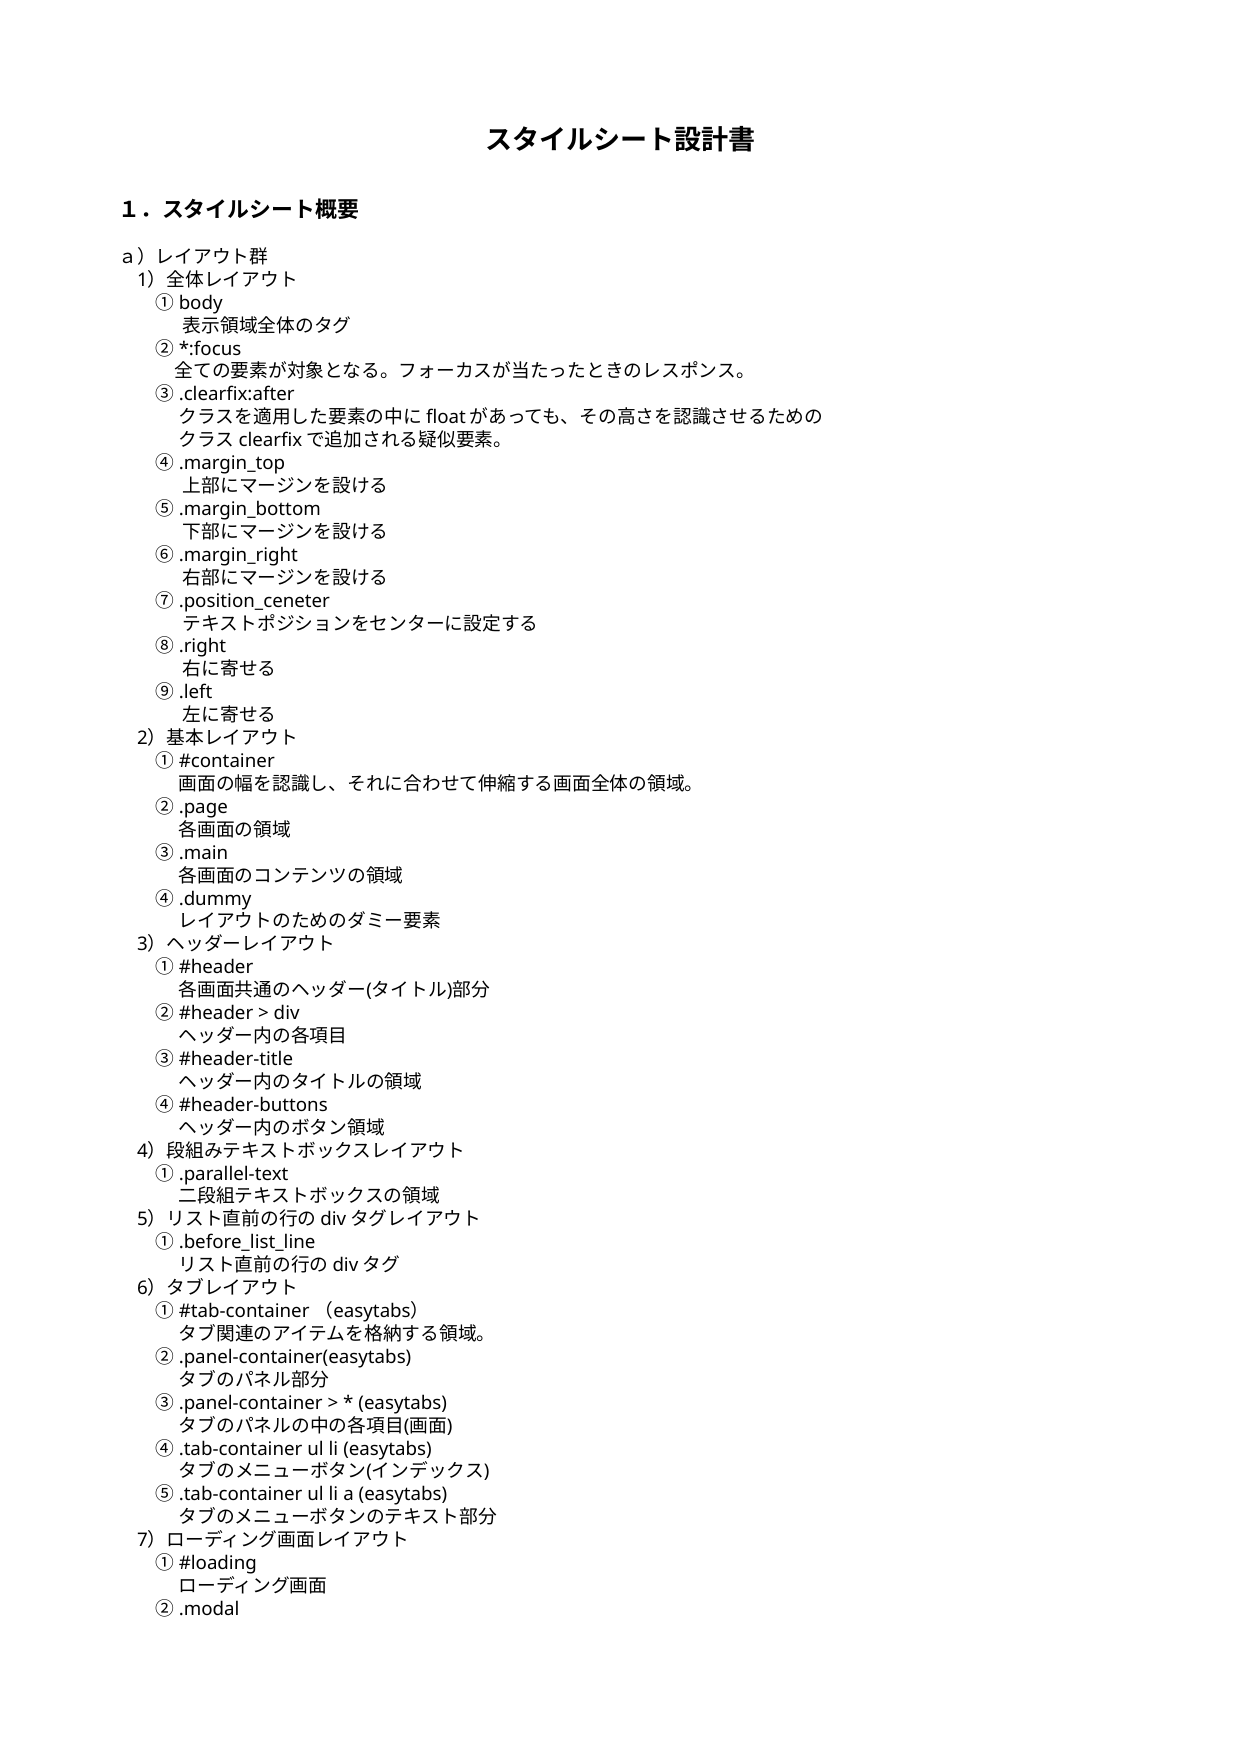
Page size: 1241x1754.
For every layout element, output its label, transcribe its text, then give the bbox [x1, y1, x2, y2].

text ⑤ .margin_bottom [118, 497, 1122, 520]
text リスト直前の行のdivタグ [118, 1253, 1122, 1276]
text 右部にマージンを設ける [118, 566, 1122, 589]
text ③ #header-title [118, 1047, 1122, 1070]
text 下部にマージンを設ける [118, 520, 1122, 543]
text ローディング画面 [118, 1574, 1122, 1597]
text 左に寄せる [118, 703, 1122, 726]
text ④ #header-buttons [118, 1093, 1122, 1116]
text ⑧ .right [118, 634, 1122, 657]
text 全ての要素が対象となる。フォーカスが当たったときのレスポンス。 [118, 359, 1122, 382]
text ヘッダー内の各項目 [118, 1024, 1122, 1047]
text レイアウトのためのダミー要素 [118, 909, 1122, 932]
text ③ .clearfix:after [118, 382, 1122, 405]
text タブ関連のアイテムを格納する領域。 [118, 1322, 1122, 1345]
text ② #header > div [118, 1001, 1122, 1024]
text ⑨ .left [118, 680, 1122, 703]
text ④ .dummy [118, 887, 1122, 909]
text 各画面共通のヘッダー(タイトル)部分 [118, 978, 1122, 1001]
text スタイルシート設計書 [118, 118, 1122, 157]
text 6）タブレイアウト [118, 1276, 1122, 1299]
text ③ .main [118, 841, 1122, 864]
text 2）基本レイアウト [118, 726, 1122, 749]
text ② *:focus [118, 337, 1122, 359]
text ⑥ .margin_right [118, 543, 1122, 566]
text ① .parallel-text [118, 1162, 1122, 1184]
text ③ .panel-container > * (easytabs) [118, 1391, 1122, 1414]
text タブのパネルの中の各項目(画面) [118, 1414, 1122, 1437]
text タブのパネル部分 [118, 1368, 1122, 1391]
text 4）段組みテキストボックスレイアウト [118, 1139, 1122, 1162]
text ② .modal [118, 1597, 1122, 1620]
text 右に寄せる [118, 657, 1122, 680]
text 各画面のコンテンツの領域 [118, 864, 1122, 887]
text 1）全体レイアウト [118, 268, 1122, 291]
text ① #loading [118, 1551, 1122, 1574]
text ④ .margin_top [118, 451, 1122, 474]
text ヘッダー内のタイトルの領域 [118, 1070, 1122, 1093]
text ① #tab-container （easytabs） [118, 1299, 1122, 1322]
text ⑤ .tab-container ul li a (easytabs) [118, 1482, 1122, 1505]
text ② .panel-container(easytabs) [118, 1345, 1122, 1368]
text クラスを適用した要素の中にfloatがあっても、その高さを認識させるための [118, 405, 1122, 428]
text ヘッダー内のボタン領域 [118, 1116, 1122, 1139]
text 7）ローディング画面レイアウト [118, 1528, 1122, 1551]
text ② .page [118, 795, 1122, 818]
text 二段組テキストボックスの領域 [118, 1184, 1122, 1207]
text 画面の幅を認識し、それに合わせて伸縮する画面全体の領域。 [118, 772, 1122, 795]
text ④ .tab-container ul li (easytabs) [118, 1437, 1122, 1459]
text ａ）レイアウト群 [118, 245, 1122, 268]
text ① #header [118, 955, 1122, 978]
text 5）リスト直前の行のdivタグレイアウト [118, 1207, 1122, 1230]
text １．スタイルシート概要 [118, 199, 1122, 222]
text ① #container [118, 749, 1122, 772]
text ① .before_list_line [118, 1230, 1122, 1253]
text タブのメニューボタンのテキスト部分 [118, 1505, 1122, 1528]
text 3）ヘッダーレイアウト [118, 932, 1122, 955]
text 上部にマージンを設ける [118, 474, 1122, 497]
text 各画面の領域 [118, 818, 1122, 841]
text ① body [118, 291, 1122, 314]
text タブのメニューボタン(インデックス) [118, 1459, 1122, 1482]
text テキストポジションをセンターに設定する [118, 612, 1122, 634]
text ⑦ .position_ceneter [118, 589, 1122, 612]
text 表示領域全体のタグ [118, 314, 1122, 337]
text クラスclearfixで追加される疑似要素。 [118, 428, 1122, 451]
